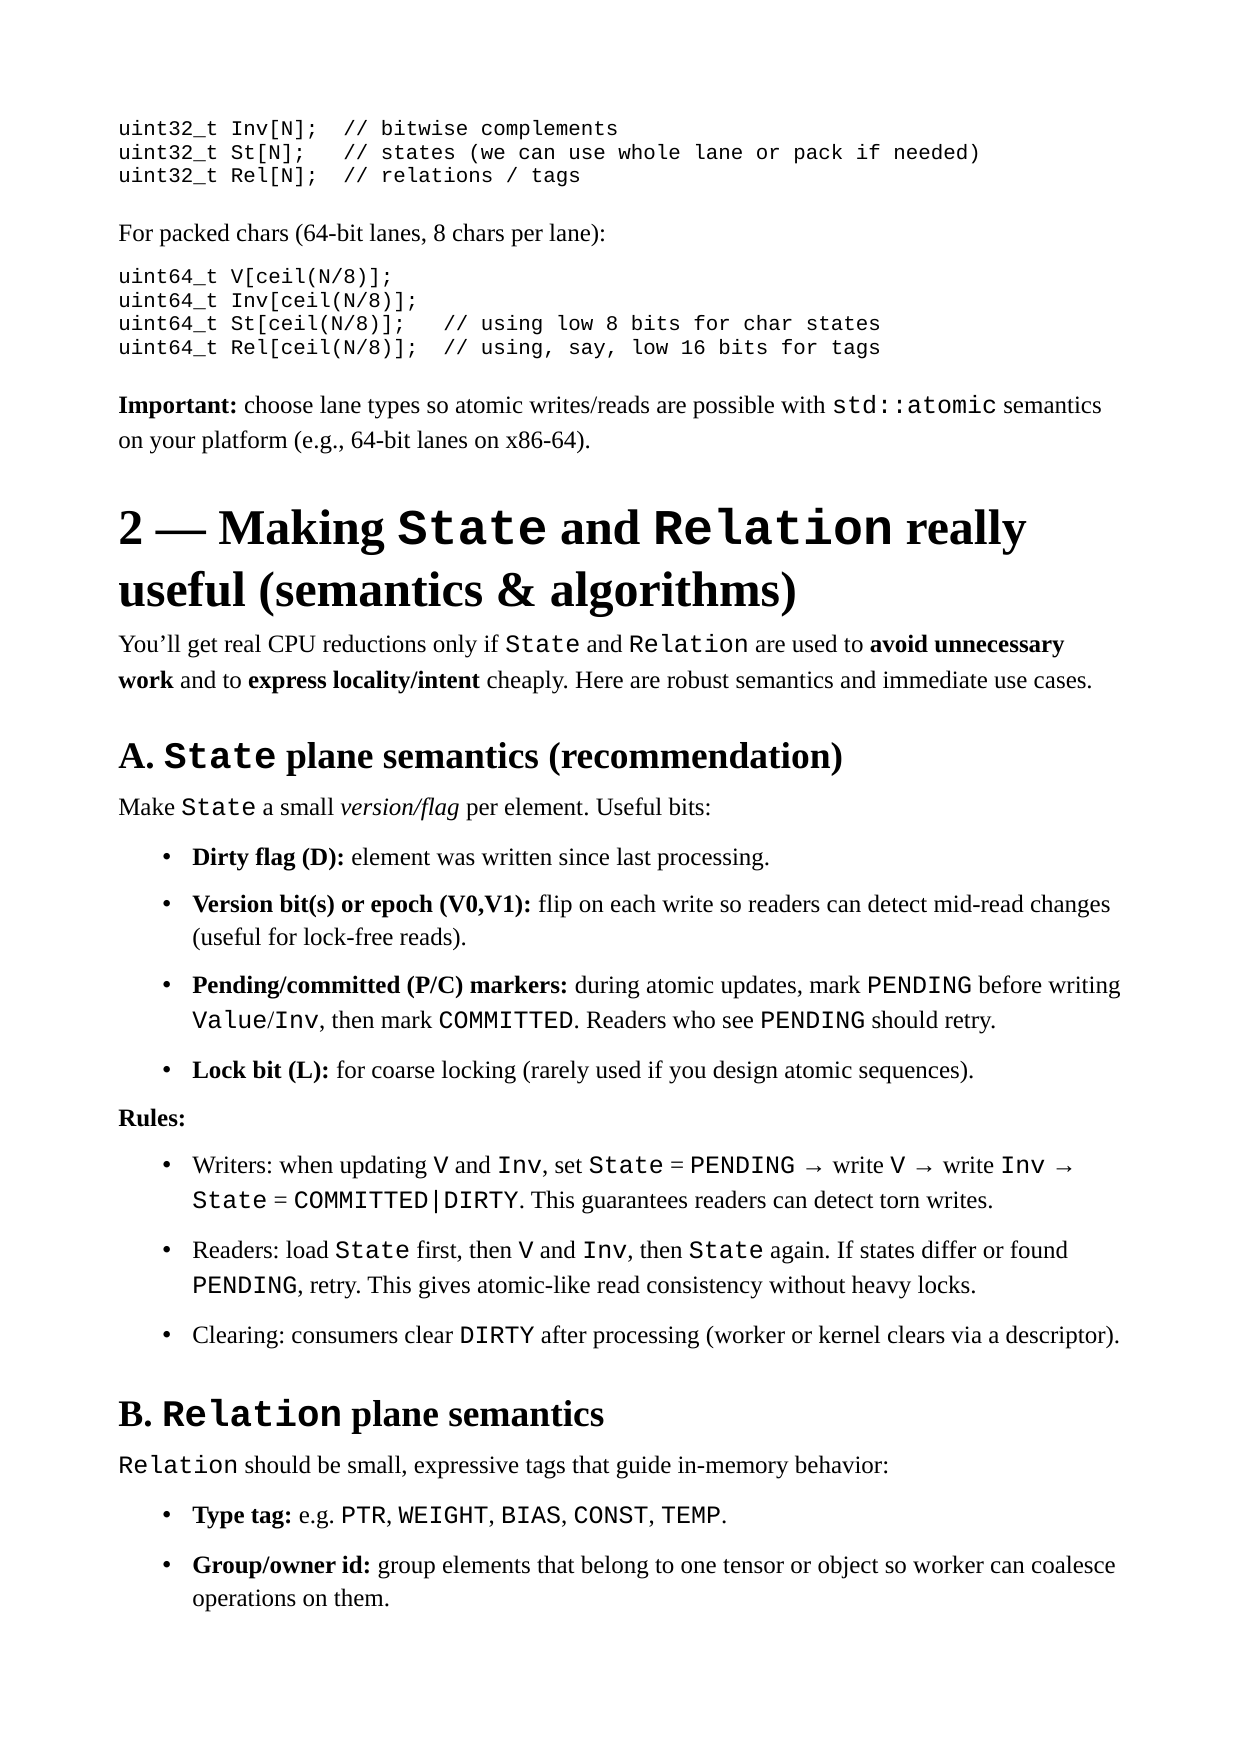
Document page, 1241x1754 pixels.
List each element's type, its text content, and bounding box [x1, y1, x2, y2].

list Writers: when updating V and Inv, set State = PENDING → write V → write Inv → State = COMMITTED|DIRTY. This guarantees readers can detect torn writes. [162, 1150, 1122, 1216]
text uint32_t St[N]; // states (we can use whole lane or pack if needed) [118, 142, 1122, 165]
text uint64_t St[ceil(N/8)]; // using low 8 bits for char states [118, 313, 1122, 337]
list Version bit(s) or epoch (V0,V1): flip on each write so readers can detect mid-read changes (useful for lock-free reads). [162, 889, 1122, 951]
text Important: choose lane types so atomic writes/reads are possible with std::atomic semantics on your platform (e.g., 64-bit lanes on x86-64). [118, 390, 1122, 454]
list Type tag: e.g. PTR, WEIGHT, BIAS, CONST, TEMP. [162, 1500, 1122, 1531]
text Rules: [118, 1103, 1122, 1132]
text Relation should be small, expressive tags that guide in-memory behavior: [118, 1450, 1122, 1481]
text uint64_t Rel[ceil(N/8)]; // using, say, low 16 bits for tags [118, 337, 1122, 361]
text For packed chars (64-bit lanes, 8 chars per lane): [118, 218, 1122, 247]
subtitle 2 — Making State and Relation really useful (semantics & algorithms) [118, 498, 1122, 617]
list Group/owner id: group elements that belong to one tensor or object so worker can coalesce operations on them. [162, 1550, 1122, 1612]
text uint64_t V[ceil(N/8)]; [118, 266, 1122, 290]
list Pending/committed (P/C) markers: during atomic updates, mark PENDING before writing Value/Inv, then mark COMMITTED. Readers who see PENDING should retry. [162, 970, 1122, 1036]
text uint32_t Rel[N]; // relations / tags [118, 165, 1122, 189]
subtitle B. Relation plane semantics [118, 1391, 1122, 1438]
text uint64_t Inv[ceil(N/8)]; [118, 290, 1122, 313]
list Clearing: consumers clear DIRTY after processing (worker or kernel clears via a descriptor). [162, 1321, 1122, 1351]
list Dirty flag (D): element was written since last processing. [162, 842, 1122, 871]
subtitle A. State plane semantics (recommendation) [118, 733, 1122, 779]
text uint32_t Inv[N]; // bitwise complements [118, 118, 1122, 142]
text Make State a small version/flag per element. Useful bits: [118, 792, 1122, 823]
list Lock bit (L): for coarse locking (rarely used if you design atomic sequences). [162, 1055, 1122, 1084]
list Readers: load State first, then V and Inv, then State again. If states differ or found PENDING, retry. This gives atomic-like read consistency without heavy locks. [162, 1236, 1122, 1301]
text You’ll get real CPU reductions only if State and Relation are used to avoid unnecessary work and to express locality/intent cheaply. Here are robust semantics and immediate use cases. [118, 629, 1122, 693]
